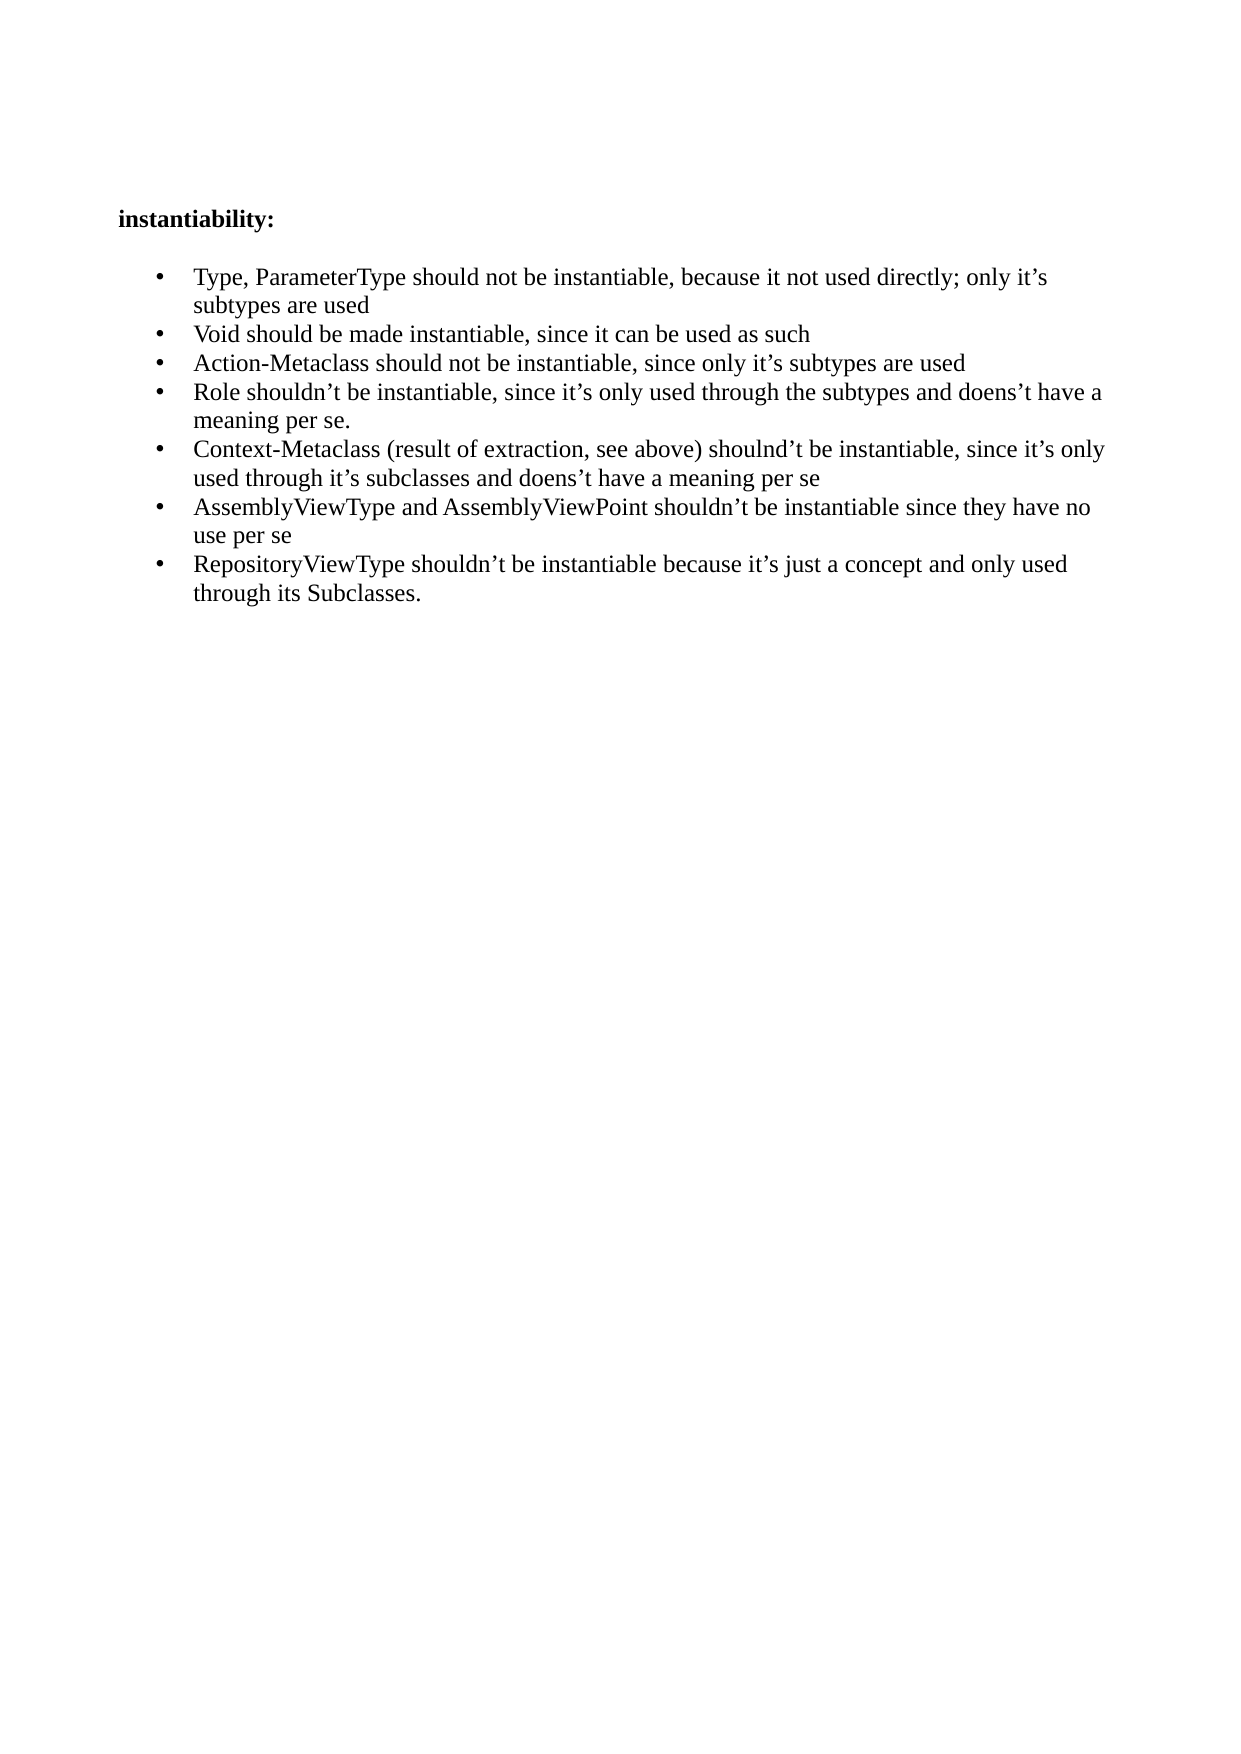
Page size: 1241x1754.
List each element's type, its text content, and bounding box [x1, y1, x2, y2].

list AssemblyViewType and AssemblyViewPoint shouldn’t be instantiable since they have no use per se [156, 492, 1122, 549]
list Void should be made instantiable, since it can be used as such [156, 319, 1122, 348]
list Role shouldn’t be instantiable, since it’s only used through the subtypes and doens’t have a meaning per se. [156, 377, 1122, 434]
text instantiability: [118, 204, 1122, 233]
list RepositoryViewType shouldn’t be instantiable because it’s just a concept and only used through its Subclasses. [156, 549, 1122, 607]
list Context-Metaclass (result of extraction, see above) shoulnd’t be instantiable, since it’s only used through it’s subclasses and doens’t have a meaning per se [156, 434, 1122, 492]
list Action-Metaclass should not be instantiable, since only it’s subtypes are used [156, 348, 1122, 377]
list Type, ParameterType should not be instantiable, because it not used directly; only it’s subtypes are used [156, 262, 1122, 319]
